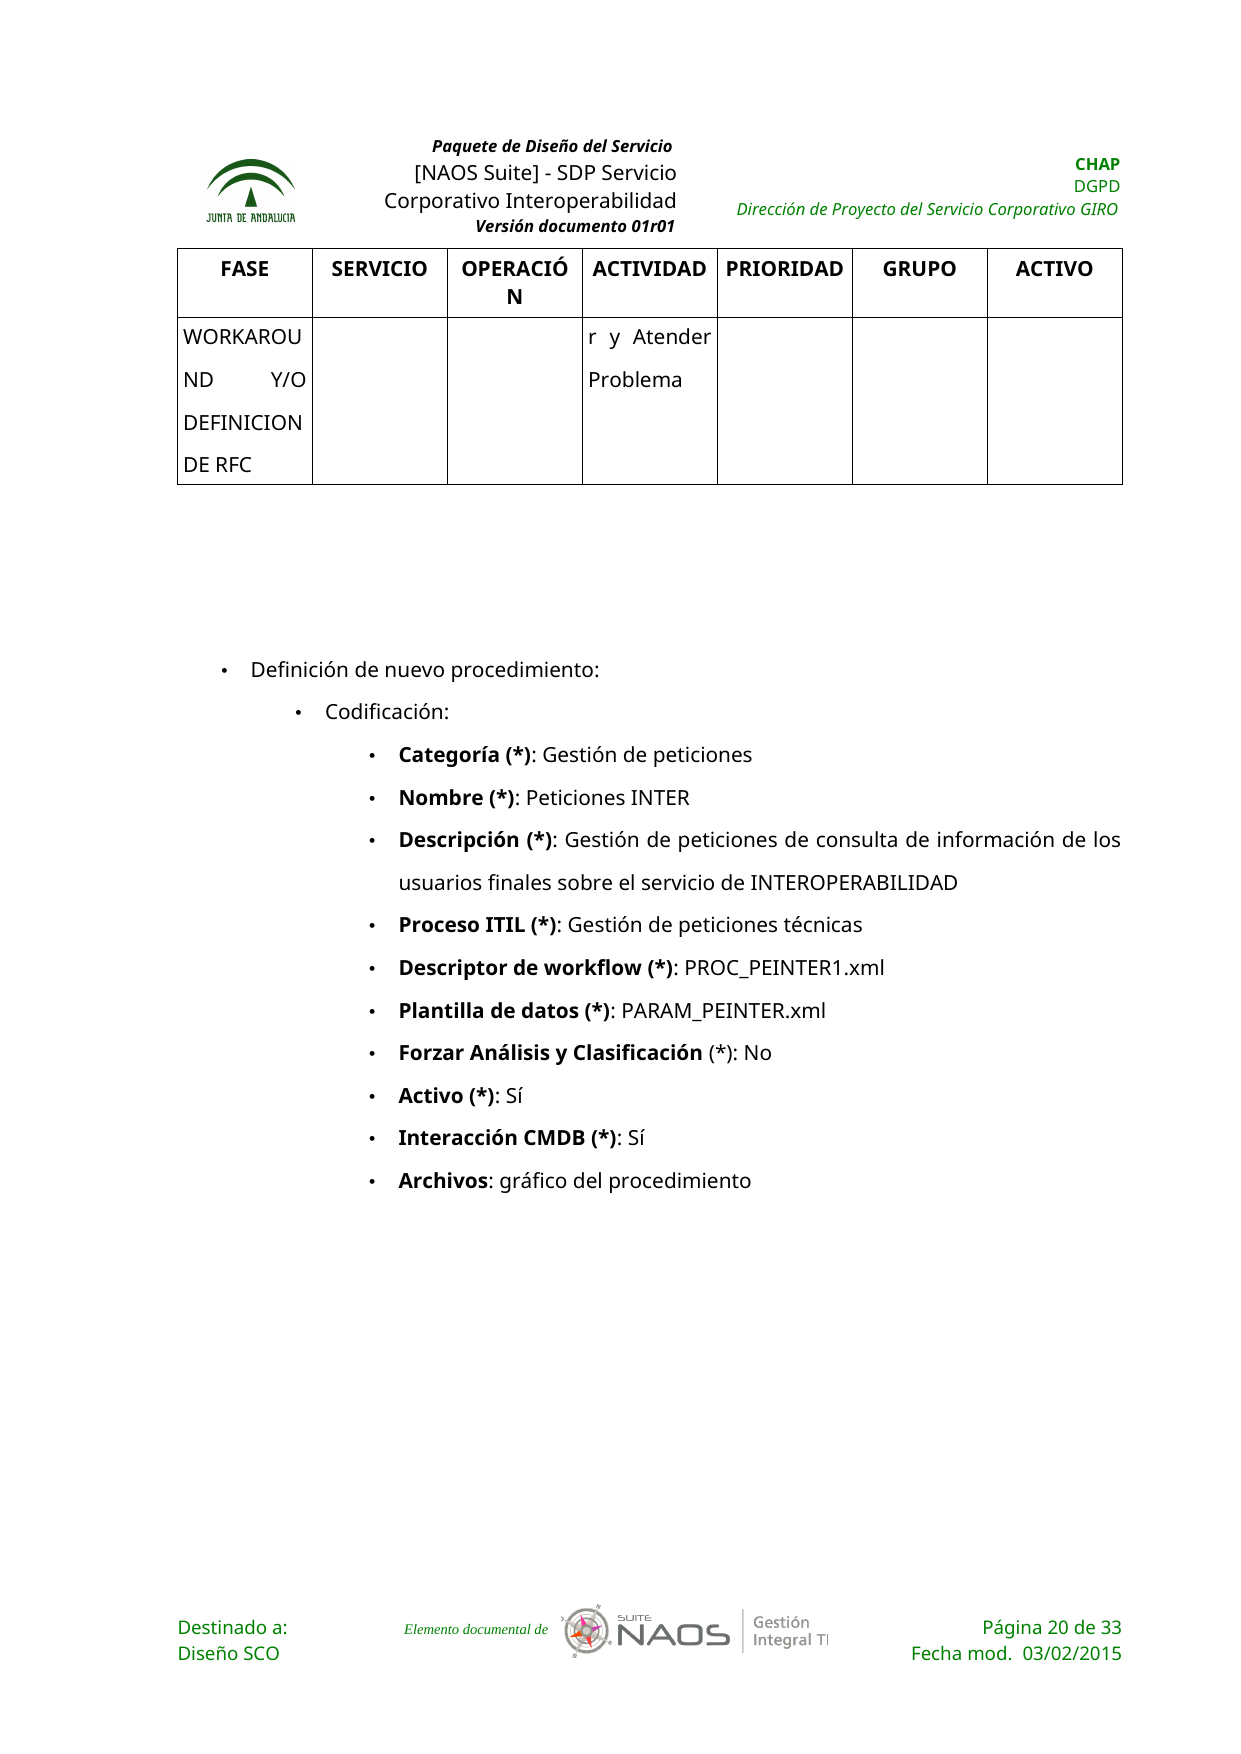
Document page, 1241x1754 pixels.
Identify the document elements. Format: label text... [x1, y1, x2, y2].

picture [201, 159, 298, 226]
list Descripción (*): Gestión de peticiones de consulta de información de los usuarios finales sobre el servicio de INTEROPERABILIDAD [369, 825, 1122, 896]
table_cell [448, 318, 582, 484]
picture [560, 1604, 829, 1658]
list Categoría (*): Gestión de peticiones [369, 740, 1122, 768]
table_header SERVICIO [313, 249, 447, 317]
list Interacción CMDB (*): Sí [369, 1123, 1122, 1152]
table_header FASE [178, 249, 312, 317]
list Proceso ITIL (*): Gestión de peticiones técnicas [369, 911, 1122, 939]
list Definición de nuevo procedimiento: [221, 655, 1122, 683]
table_cell [853, 318, 987, 484]
list Archivos: gráfico del procedimiento [369, 1166, 1122, 1194]
table_header ACTIVIDAD [583, 249, 717, 317]
table_header OPERACIÓN [448, 249, 582, 317]
list Activo (*): Sí [369, 1081, 1122, 1109]
list Plantilla de datos (*): PARAM_PEINTER.xml [369, 996, 1122, 1024]
list Codificación: [295, 697, 1122, 726]
list Descriptor de workflow (*): PROC_PEINTER1.xml [369, 953, 1122, 982]
table_header ACTIVO [988, 249, 1122, 317]
list Forzar Análisis y Clasificación (*): No [369, 1038, 1122, 1067]
table_cell [988, 318, 1122, 484]
list Nombre (*): Peticiones INTER [369, 783, 1122, 811]
table_cell [718, 318, 852, 484]
table_cell WORKAROUND Y/O DEFINICION DE RFC [178, 318, 312, 484]
table_header PRIORIDAD [718, 249, 852, 317]
table_cell r y Atender Problema [583, 318, 717, 484]
table_cell [313, 318, 447, 484]
table_header GRUPO [853, 249, 987, 317]
